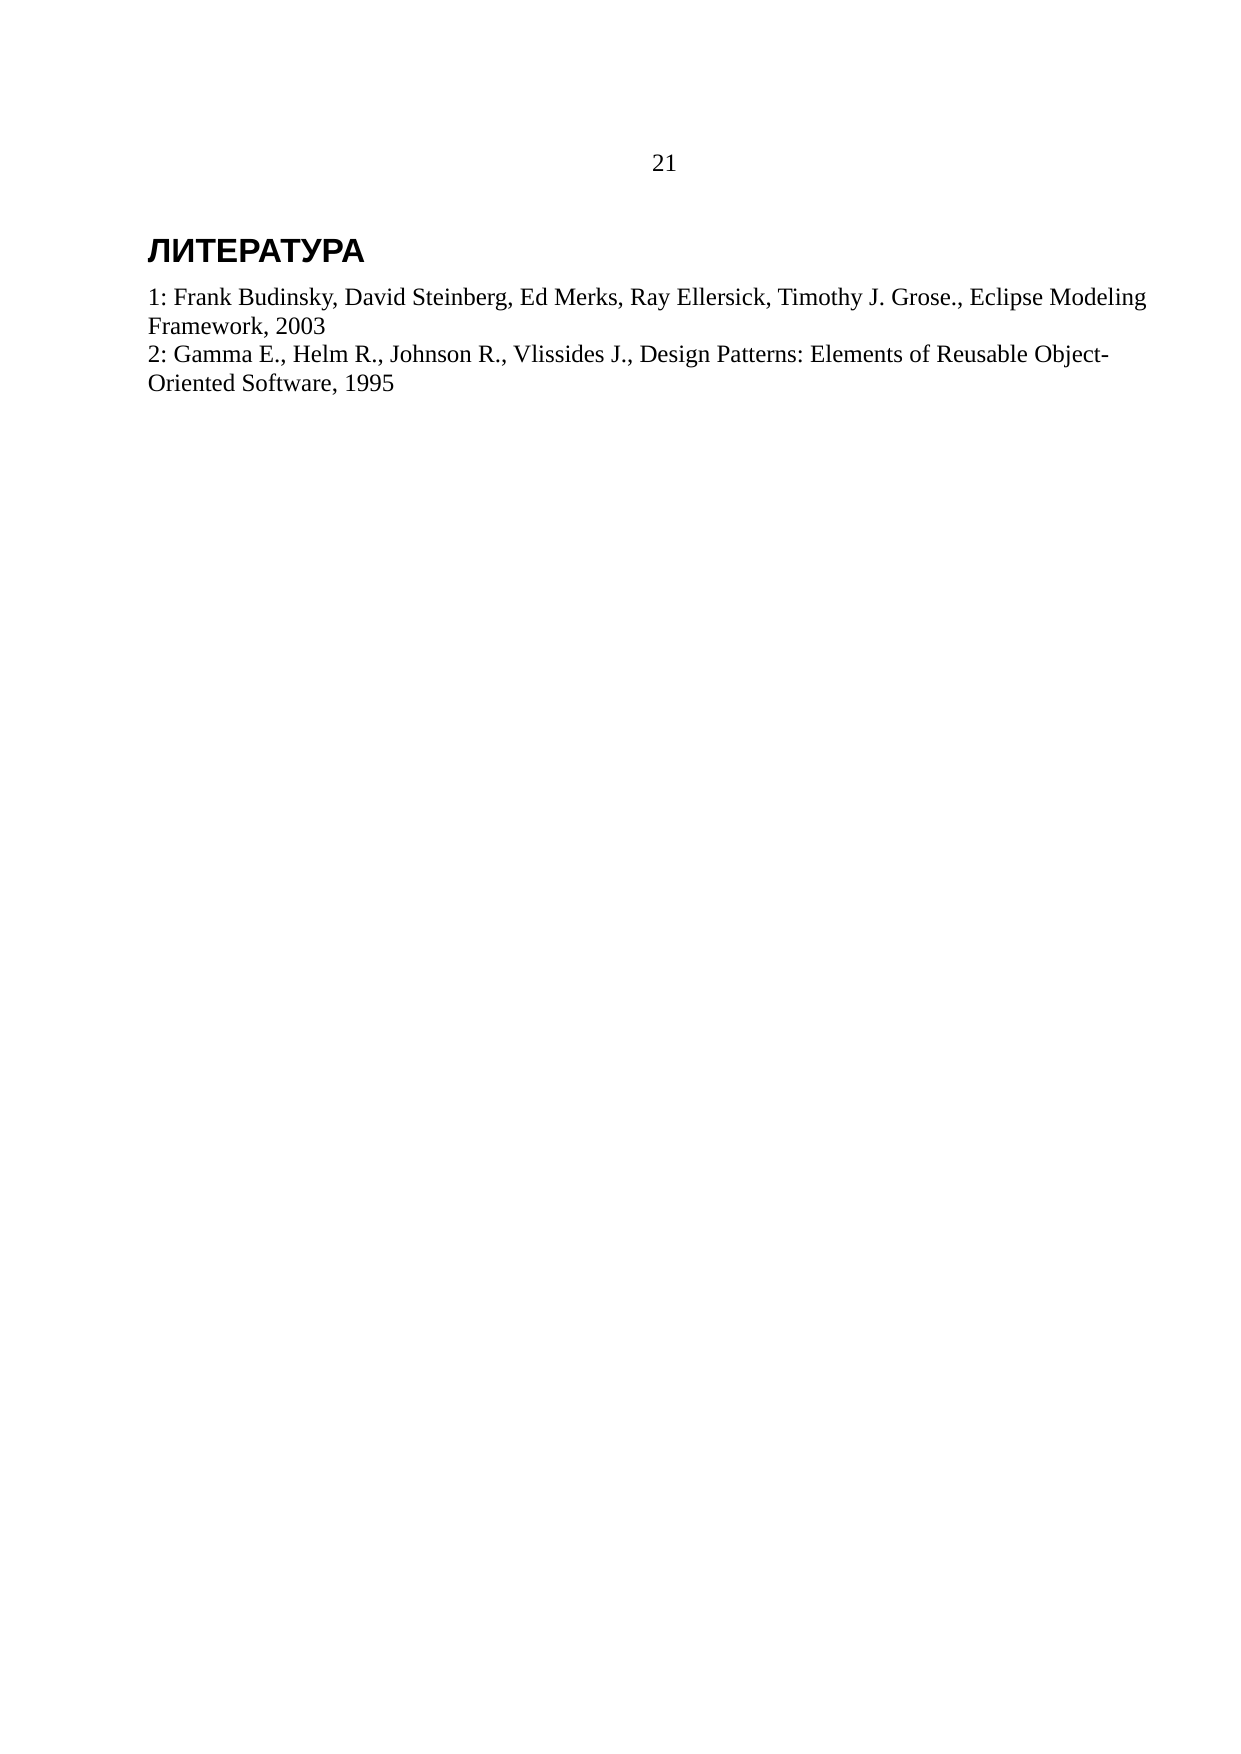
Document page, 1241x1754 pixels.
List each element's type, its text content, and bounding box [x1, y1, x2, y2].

text 2: Gamma E., Helm R., Johnson R., Vlissides J., Design Patterns: Elements of Reusable Object-Oriented Software, 1995 [148, 339, 1181, 397]
text Литература [148, 231, 1181, 269]
text 1: Frank Budinsky, David Steinberg, Ed Merks, Ray Ellersick, Timothy J. Grose., Eclipse Modeling Framework, 2003 [148, 282, 1181, 339]
